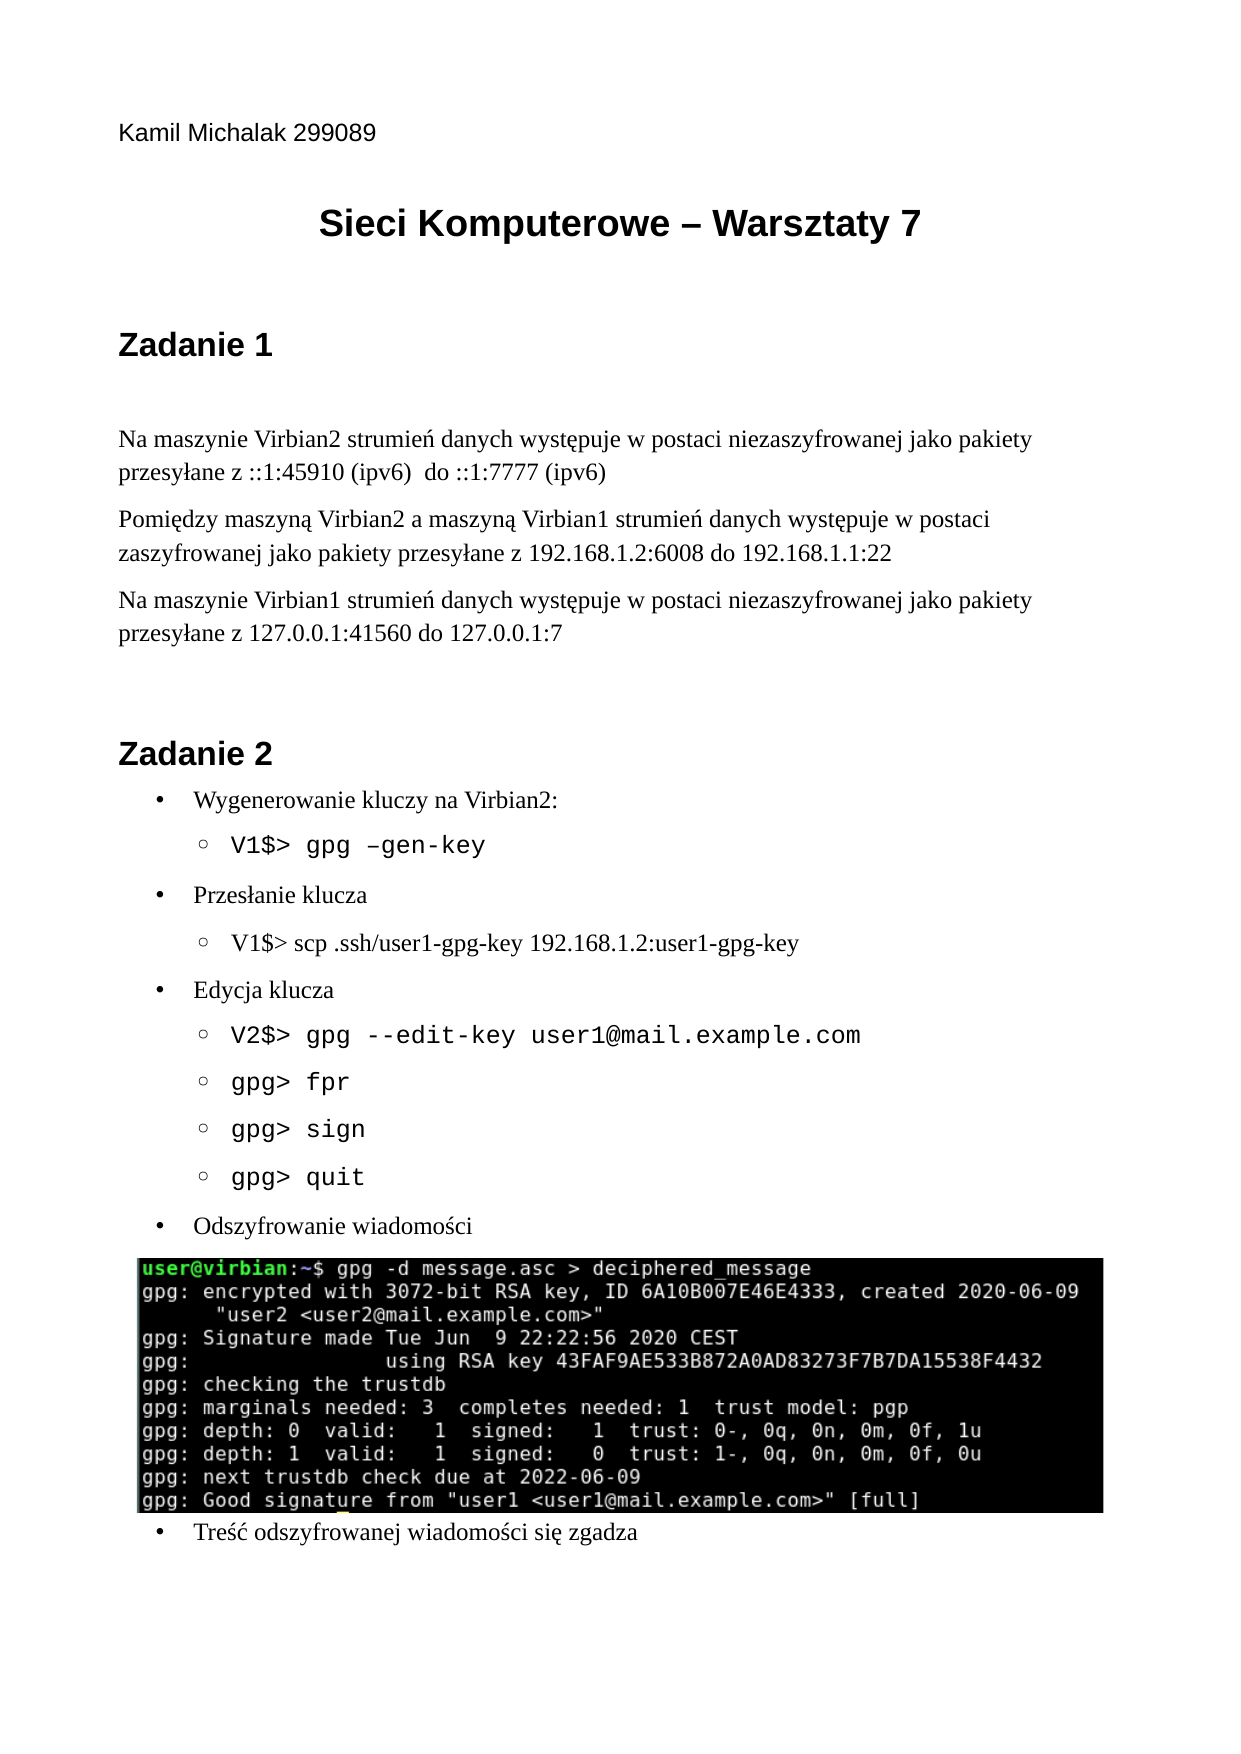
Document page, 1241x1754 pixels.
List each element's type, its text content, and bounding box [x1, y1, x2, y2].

subtitle Sieci Komputerowe – Warsztaty 7 [118, 201, 1122, 244]
list gpg> sign [193, 1117, 1122, 1145]
list Przesłanie klucza [156, 880, 1122, 909]
picture [136, 1258, 1104, 1513]
list Treść odszyfrowanej wiadomości się zgadza [156, 1259, 1122, 1546]
list gpg> fpr [193, 1070, 1122, 1098]
subtitle Zadanie 2 [118, 734, 1122, 773]
list gpg> quit [193, 1164, 1122, 1192]
subtitle Zadanie 1 [118, 325, 1122, 364]
text Kamil Michalak 299089 [118, 118, 1122, 147]
list Odszyfrowanie wiadomości [156, 1211, 1122, 1240]
list V2$> gpg --edit-key user1@mail.example.com [193, 1023, 1122, 1051]
list V1$> scp .ssh/user1-gpg-key 192.168.1.2:user1-gpg-key [193, 928, 1122, 956]
text Pomiędzy maszyną Virbian2 a maszyną Virbian1 strumień danych występuje w postaci zaszyfrowanej jako pakiety przesyłane z 192.168.1.2:6008 do 192.168.1.1:22 [118, 504, 1122, 566]
list Edycja klucza [156, 975, 1122, 1004]
list V1$> gpg –gen-key [193, 833, 1122, 861]
list Wygenerowanie kluczy na Virbian2: [156, 785, 1122, 814]
text Na maszynie Virbian2 strumień danych występuje w postaci niezaszyfrowanej jako pakiety przesyłane z ::1:45910 (ipv6) do ::1:7777 (ipv6) [118, 424, 1122, 486]
text Na maszynie Virbian1 strumień danych występuje w postaci niezaszyfrowanej jako pakiety przesyłane z 127.0.0.1:41560 do 127.0.0.1:7 [118, 585, 1122, 647]
